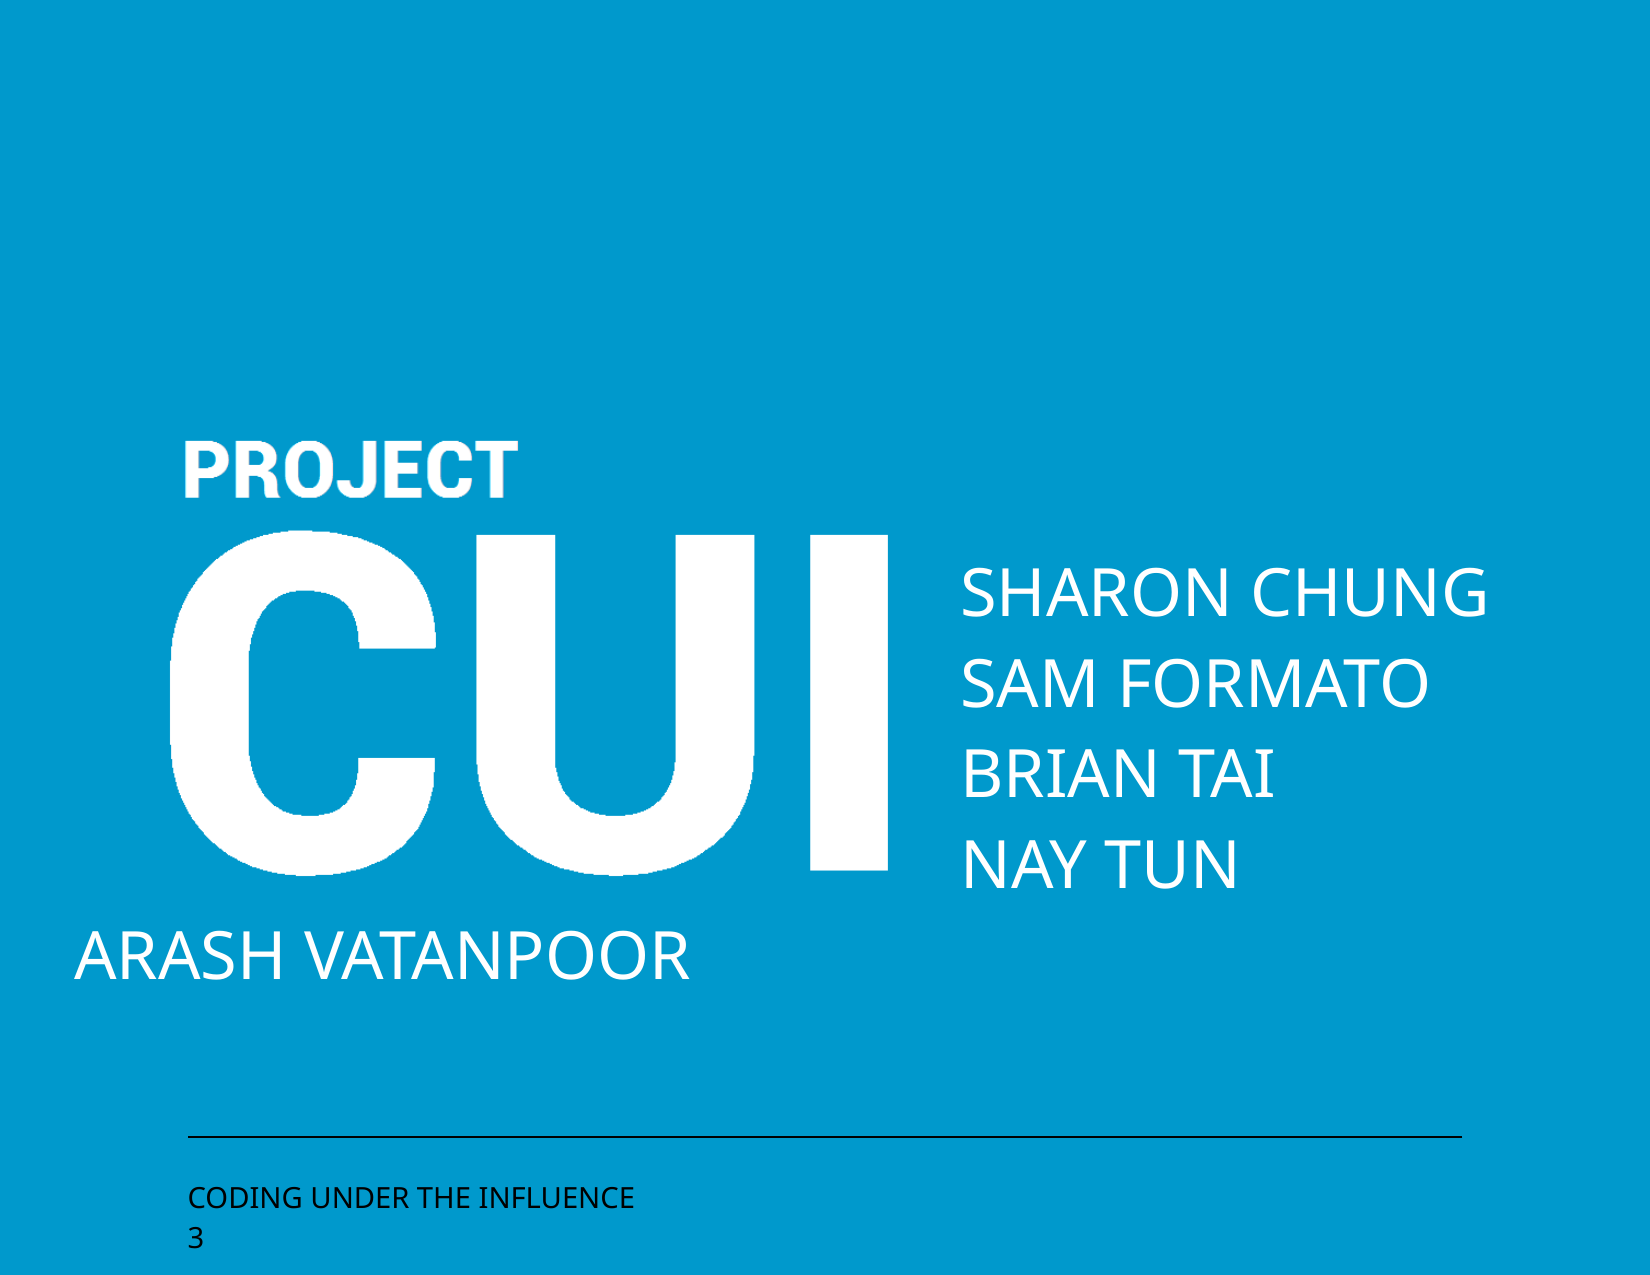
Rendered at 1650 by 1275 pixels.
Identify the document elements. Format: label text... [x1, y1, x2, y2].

text [0, 636, 158, 727]
picture [285, 441, 333, 497]
picture [428, 441, 472, 497]
picture [186, 441, 229, 497]
picture [811, 535, 887, 870]
text SHARON CHUNG [900, 545, 1650, 636]
picture [236, 441, 279, 497]
text NAY TUN [0, 817, 1650, 908]
picture [337, 441, 376, 497]
text BRIAN TAI [900, 727, 1650, 817]
text [0, 545, 158, 636]
picture [477, 535, 754, 875]
text ARASH VATANPOOR [0, 908, 1650, 999]
picture [171, 531, 435, 875]
text [0, 727, 158, 817]
picture [385, 441, 421, 497]
text SAM FORMATO [900, 636, 1650, 727]
picture [476, 441, 517, 497]
